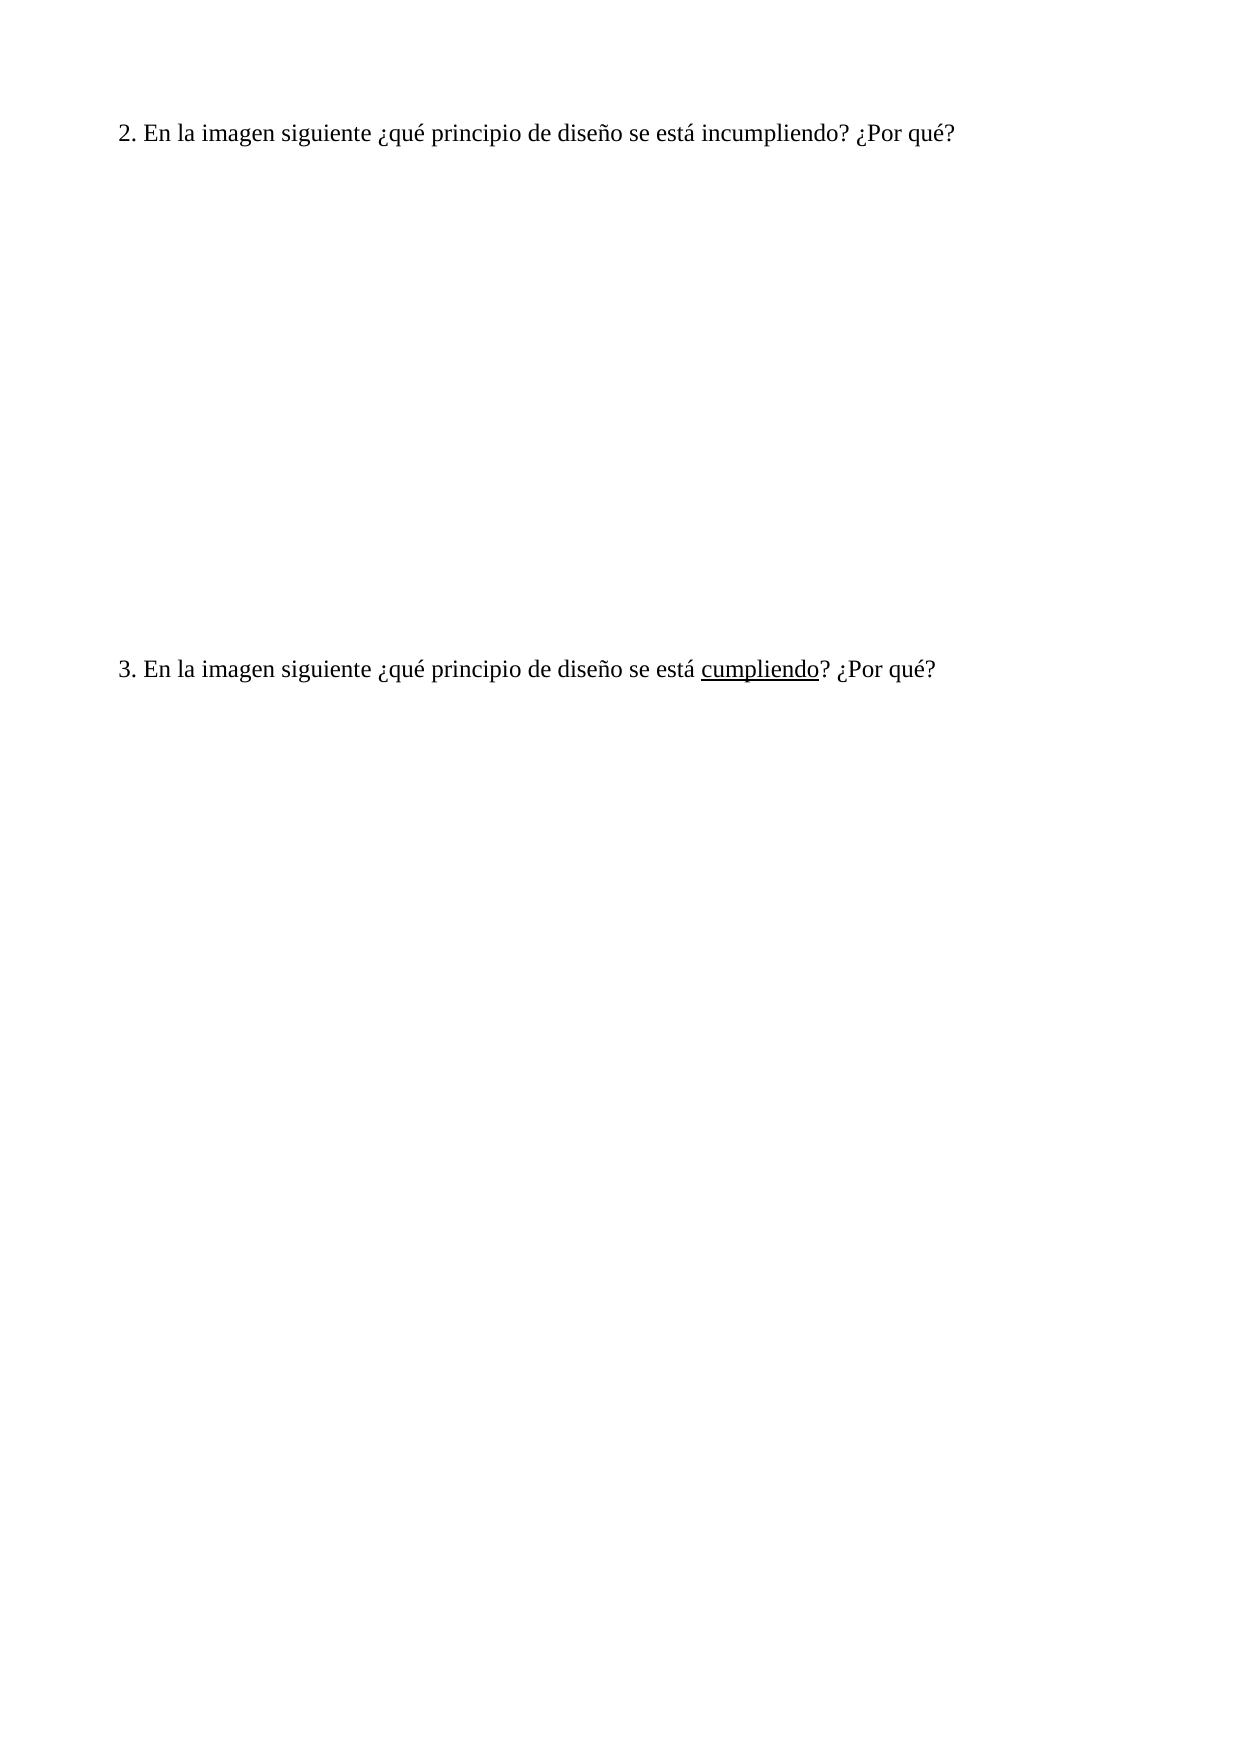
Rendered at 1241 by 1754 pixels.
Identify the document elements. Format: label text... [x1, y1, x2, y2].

text 3. En la imagen siguiente ¿qué principio de diseño se está cumpliendo? ¿Por qué? [118, 654, 1122, 683]
table_header [118, 525, 1122, 626]
table_header [118, 741, 1122, 827]
text 2. En la imagen siguiente ¿qué principio de diseño se está incumpliendo? ¿Por qué? [118, 118, 1122, 147]
